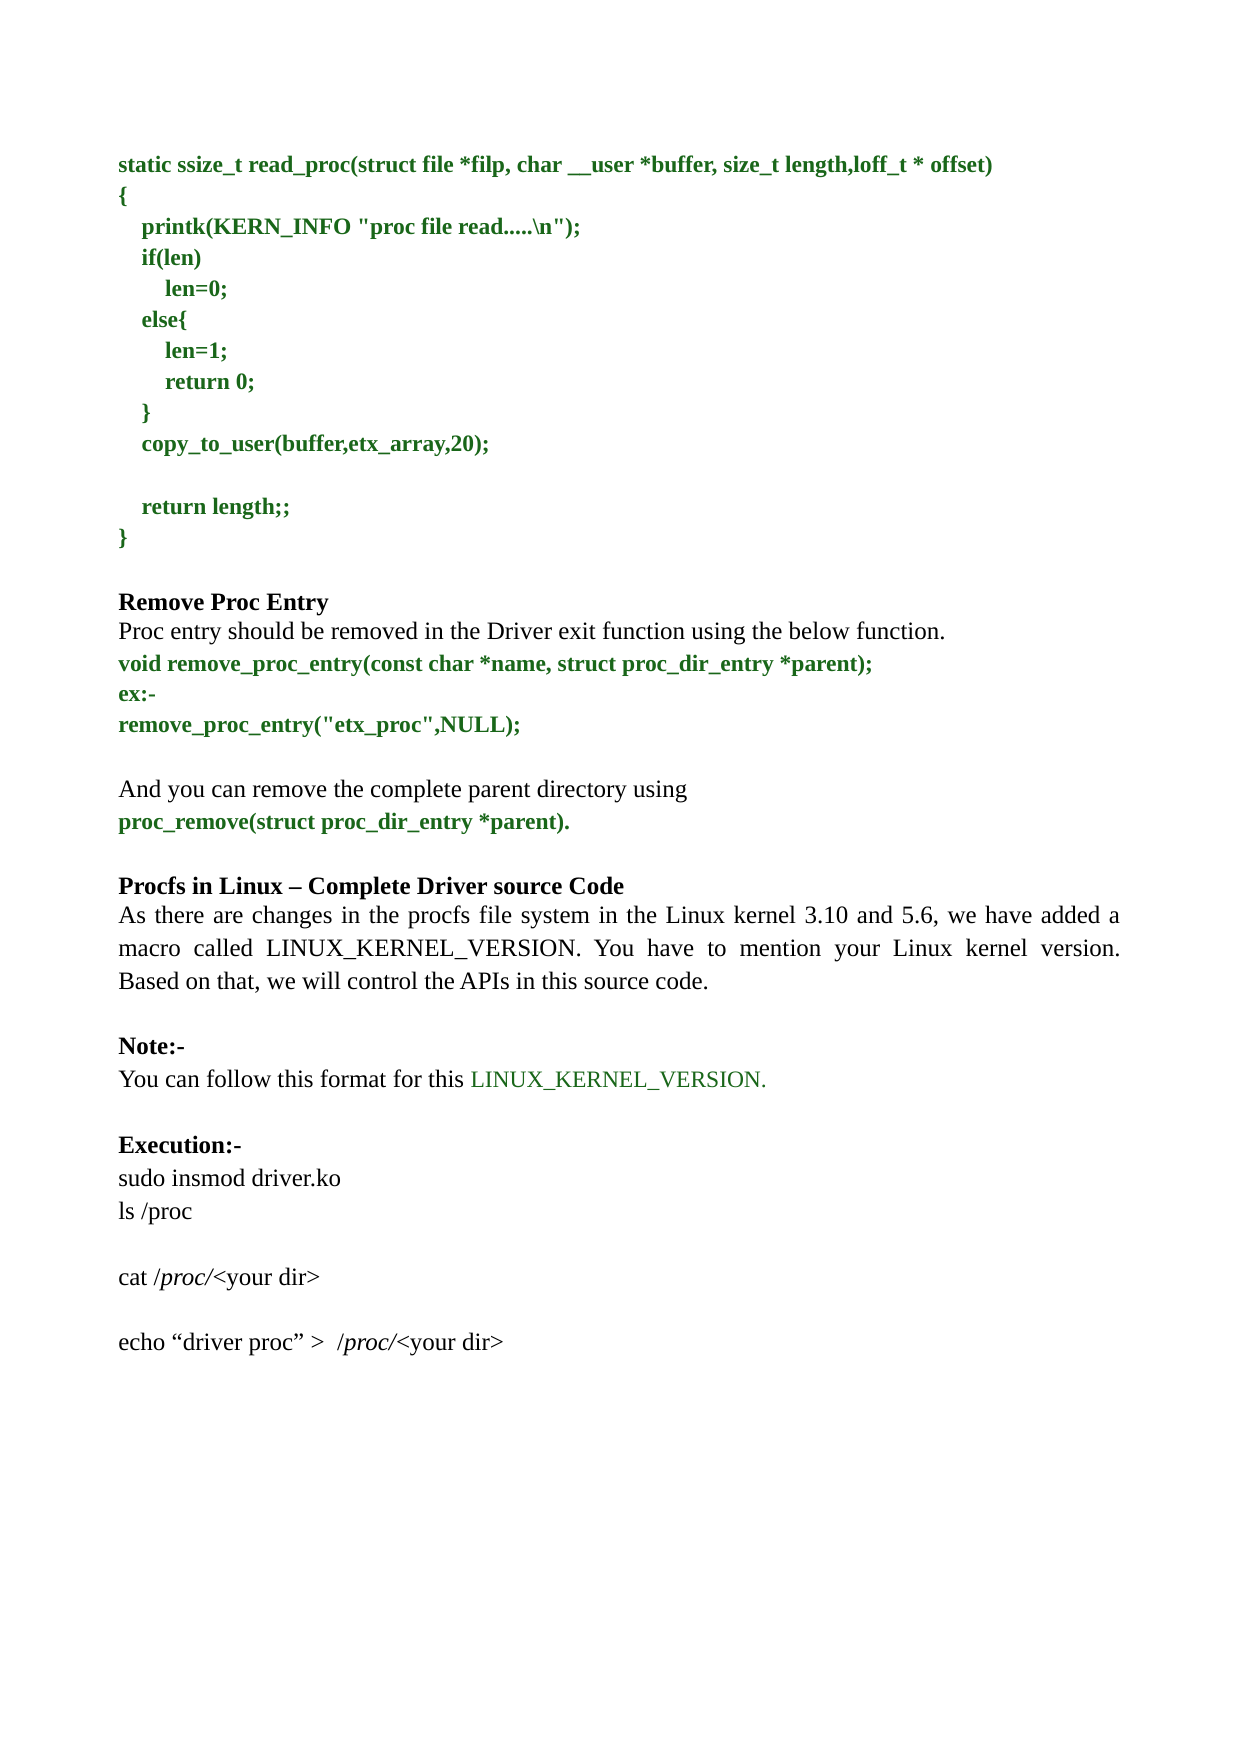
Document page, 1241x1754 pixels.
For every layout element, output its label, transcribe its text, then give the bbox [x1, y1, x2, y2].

text proc_remove(struct proc_dir_entry *parent). [118, 807, 1122, 834]
text cat /proc/<your dir> [118, 1262, 1122, 1290]
text static ssize_t read_proc(struct file *filp, char __user *buffer, size_t length,loff_t * offset) [118, 151, 1122, 178]
text len=1; [118, 336, 1122, 363]
text copy_to_user(buffer,etx_array,20); [118, 429, 1122, 456]
text { [118, 182, 1122, 209]
text } [118, 398, 1122, 425]
text You can follow this format for this LINUX_KERNEL_VERSION. [118, 1064, 1122, 1093]
subtitle Procfs in Linux – Complete Driver source Code [118, 871, 1122, 900]
text if(len) [118, 243, 1122, 271]
subtitle Remove Proc Entry [118, 587, 1122, 616]
text As there are changes in the procfs file system in the Linux kernel 3.10 and 5.6, we have added a macro called LINUX_KERNEL_VERSION. You have to mention your Linux kernel version. Based on that, we will control the APIs in this source code. [118, 900, 1122, 994]
text remove_proc_entry("etx_proc",NULL); [118, 711, 1122, 738]
text return length;; [118, 493, 1122, 520]
text printk(KERN_INFO "proc file read.....\n"); [118, 213, 1122, 239]
text ex:- [118, 680, 1122, 707]
text } [118, 524, 1122, 551]
text return 0; [118, 367, 1122, 394]
text else{ [118, 305, 1122, 332]
text And you can remove the complete parent directory using [118, 774, 1122, 803]
text Execution:- [118, 1130, 1122, 1159]
text echo “driver proc” > /proc/<your dir> [118, 1327, 1122, 1356]
text Proc entry should be removed in the Driver exit function using the below function. [118, 616, 1122, 645]
text sudo insmod driver.ko [118, 1163, 1122, 1192]
text Note:- [118, 1031, 1122, 1060]
text ls /proc [118, 1196, 1122, 1225]
text void remove_proc_entry(const char *name, struct proc_dir_entry *parent); [118, 649, 1122, 676]
text len=0; [118, 274, 1122, 301]
